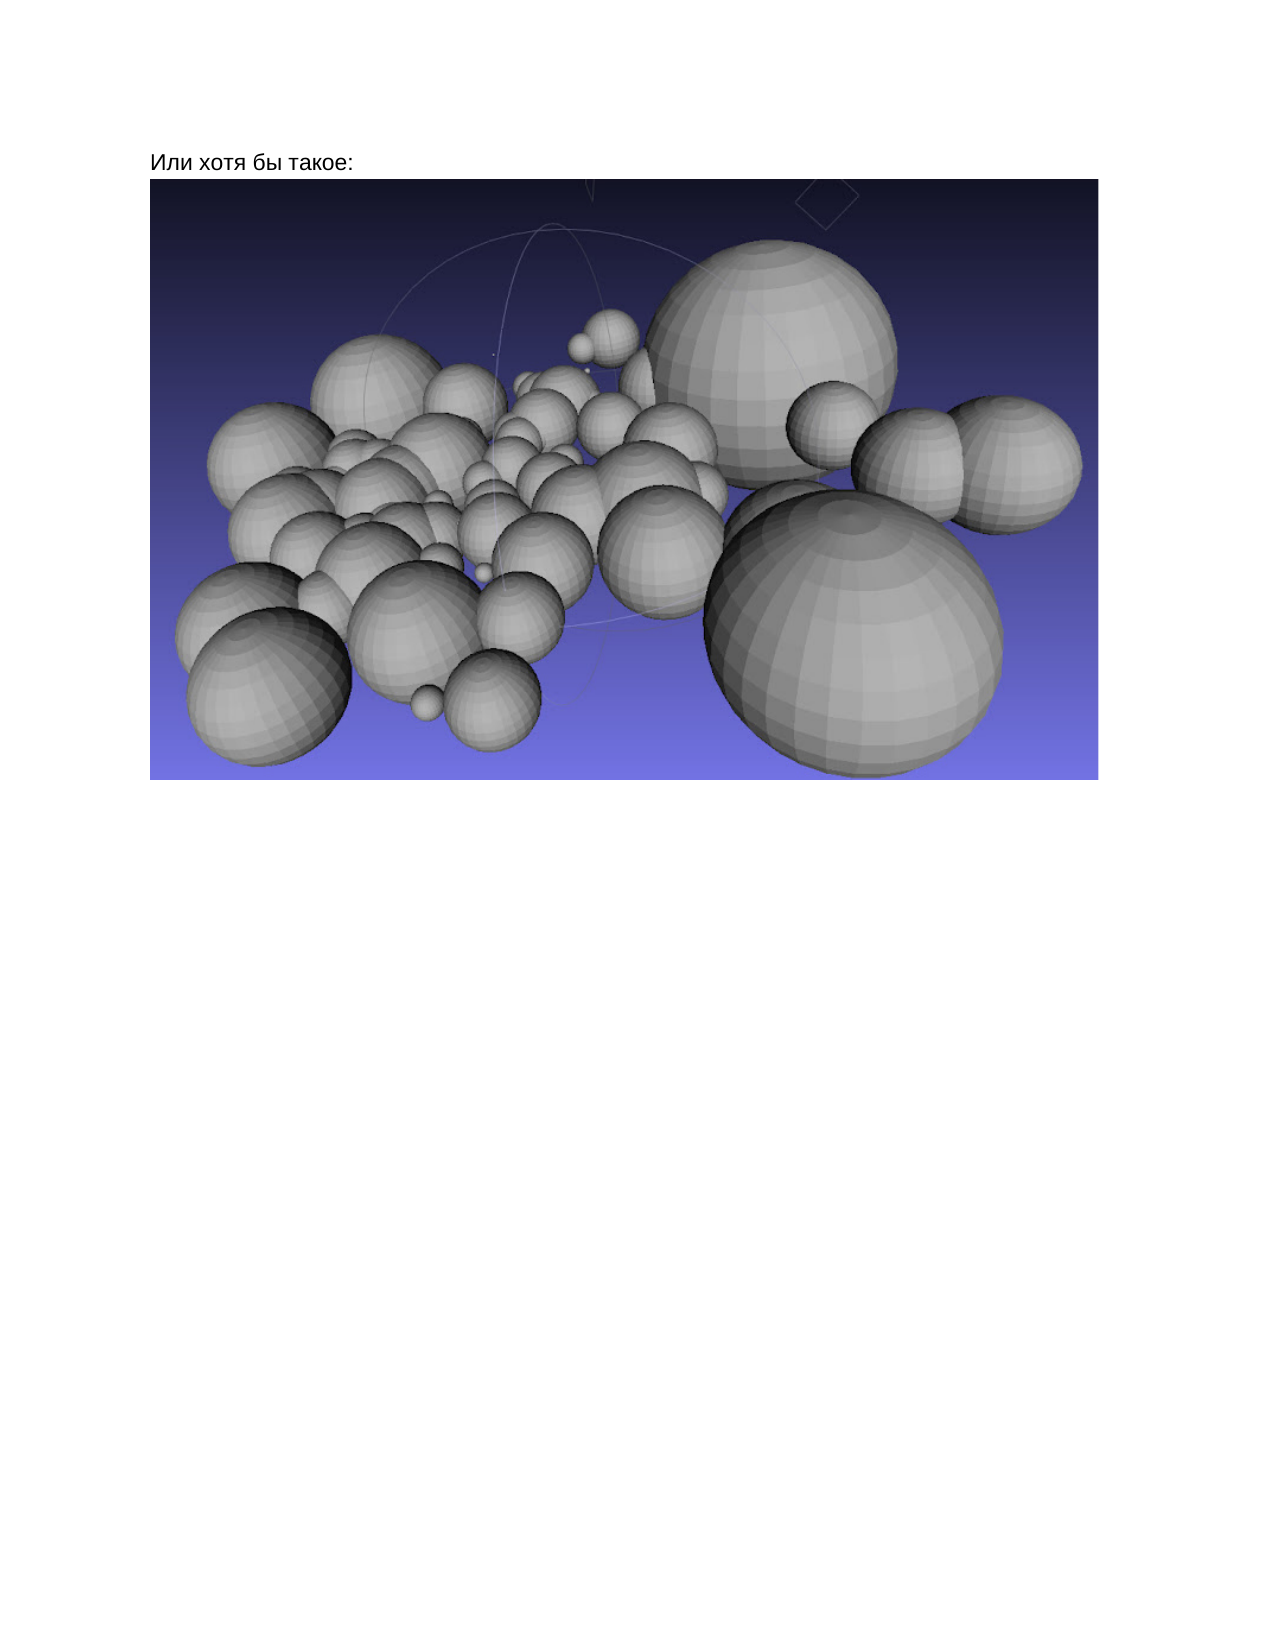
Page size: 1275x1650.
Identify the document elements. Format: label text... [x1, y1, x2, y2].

picture [150, 179, 1099, 780]
text Или хотя бы такое: [150, 150, 1125, 176]
